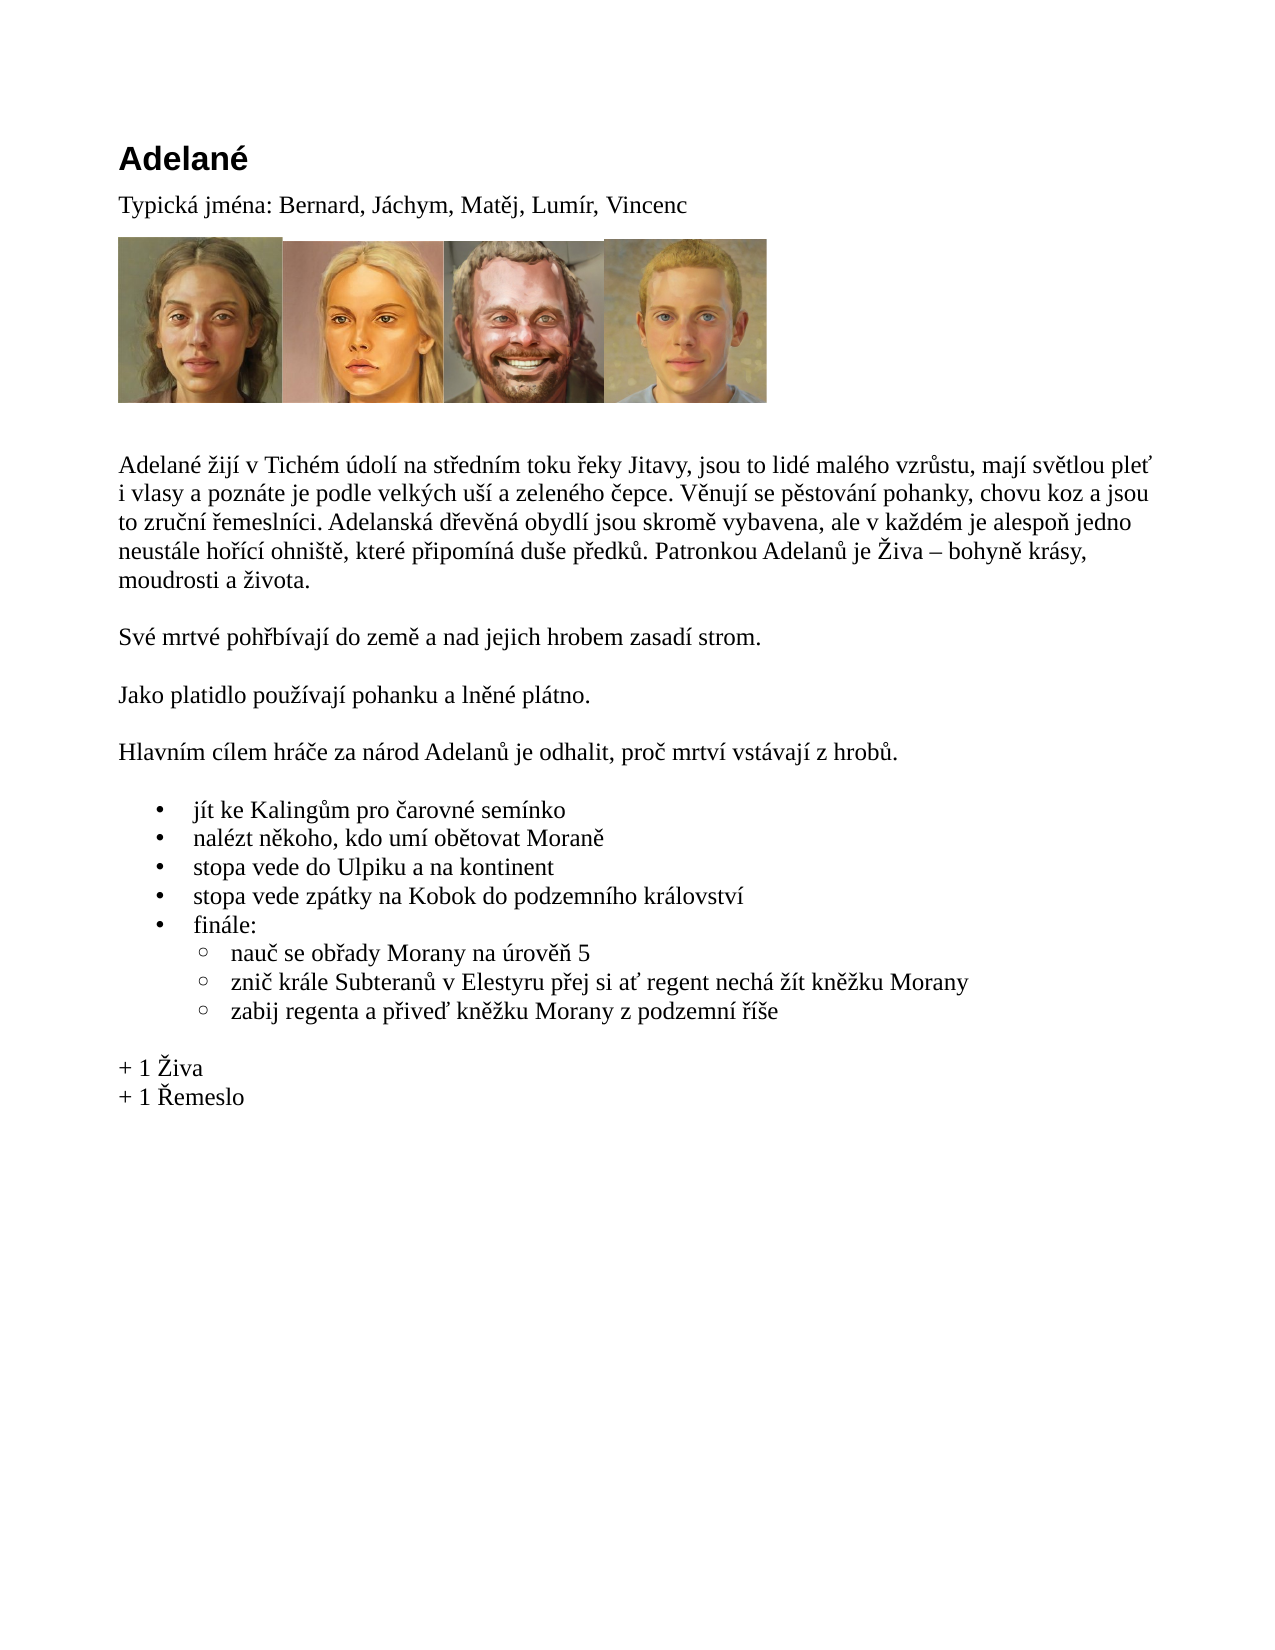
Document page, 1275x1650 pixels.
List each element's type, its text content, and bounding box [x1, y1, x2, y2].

list stopa vede zpátky na Kobok do podzemního království [156, 881, 1157, 910]
list nauč se obřady Morany na úrověň 5 [193, 938, 1157, 967]
text Jako platidlo používají pohanku a lněné plátno. [118, 680, 1157, 708]
list jít ke Kalingům pro čarovné semínko [156, 795, 1157, 823]
list finále: [156, 910, 1157, 938]
subtitle Adelané [118, 139, 1157, 178]
text + 1 Řemeslo [118, 1082, 1157, 1111]
text Adelané žijí v Tichém údolí na středním toku řeky Jitavy, jsou to lidé malého vzrůstu, mají světlou pleť i vlasy a poznáte je podle velkých uší a zeleného čepce. Věnují se pěstování pohanky, chovu koz a jsou to zruční řemeslníci. Adelanská dřevěná obydlí jsou skromě vybavena, ale v každém je alespoň jedno neustále hořící ohniště, které připomíná duše předků. Patronkou Adelanů je Živa – bohyně krásy, moudrosti a života. [118, 450, 1157, 593]
picture [118, 237, 767, 403]
text + 1 Živa [118, 1053, 1157, 1082]
list nalézt někoho, kdo umí obětovat Moraně [156, 823, 1157, 852]
list stopa vede do Ulpiku a na kontinent [156, 852, 1157, 881]
text Své mrtvé pohřbívají do země a nad jejich hrobem zasadí strom. [118, 622, 1157, 651]
text Typická jména: Bernard, Jáchym, Matěj, Lumír, Vincenc [118, 190, 1157, 219]
text Hlavním cílem hráče za národ Adelanů je odhalit, proč mrtví vstávají z hrobů. [118, 737, 1157, 766]
list zabij regenta a přiveď kněžku Morany z podzemní říše [193, 996, 1157, 1025]
list znič krále Subteranů v Elestyru přej si ať regent nechá žít kněžku Morany [193, 967, 1157, 996]
